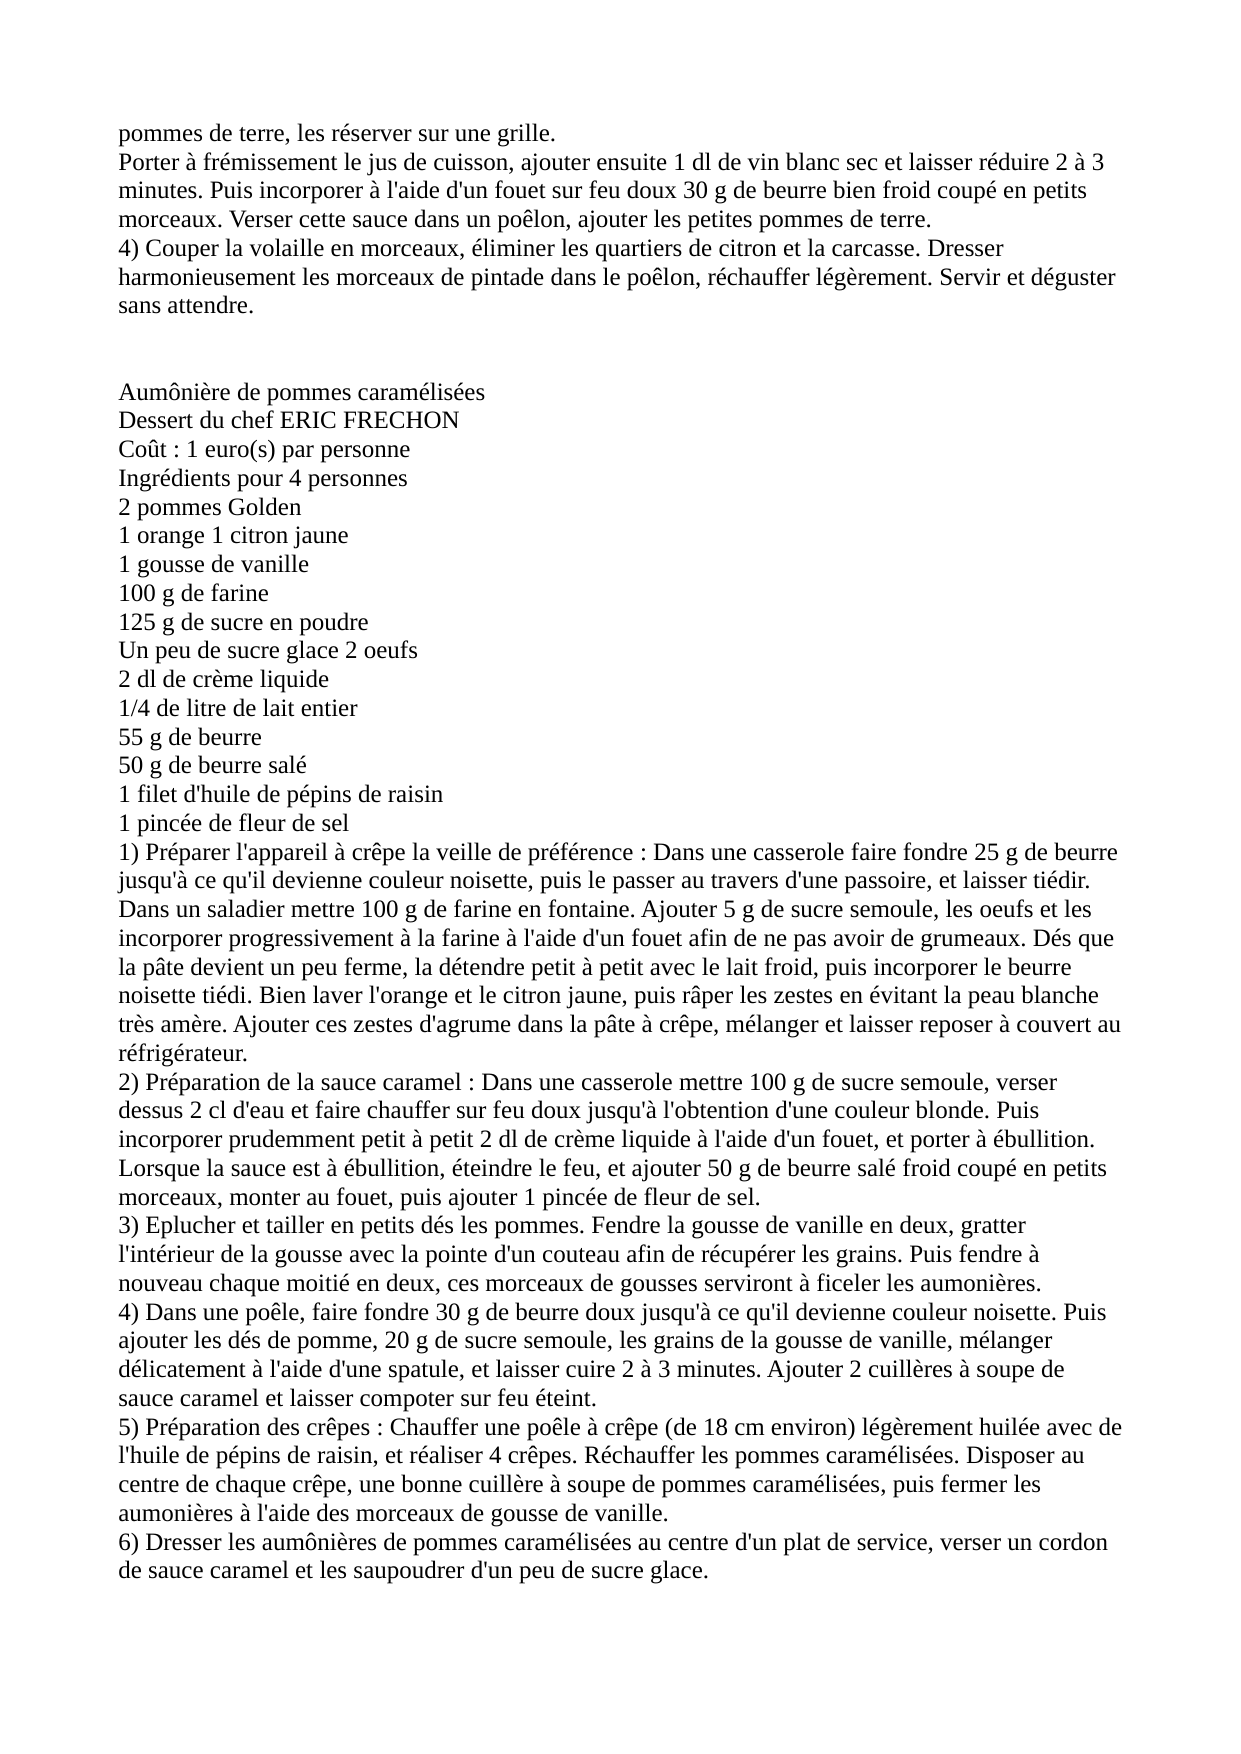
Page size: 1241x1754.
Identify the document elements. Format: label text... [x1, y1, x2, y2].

text 6) Dresser les aumônières de pommes caramélisées au centre d'un plat de service, verser un cordon de sauce caramel et les saupoudrer d'un peu de sucre glace. [118, 1527, 1122, 1584]
text 1 pincée de fleur de sel [118, 808, 1122, 837]
text Coût : 1 euro(s) par personne [118, 434, 1122, 463]
text 1 filet d'huile de pépins de raisin [118, 779, 1122, 808]
text 1 gousse de vanille [118, 549, 1122, 578]
text 1 orange 1 citron jaune [118, 521, 1122, 549]
text 5) Préparation des crêpes : Chauffer une poêle à crêpe (de 18 cm environ) légèrement huilée avec de l'huile de pépins de raisin, et réaliser 4 crêpes. Réchauffer les pommes caramélisées. Disposer au centre de chaque crêpe, une bonne cuillère à soupe de pommes caramélisées, puis fermer les aumonières à l'aide des morceaux de gousse de vanille. [118, 1412, 1122, 1527]
text 4) Dans une poêle, faire fondre 30 g de beurre doux jusqu'à ce qu'il devienne couleur noisette. Puis ajouter les dés de pomme, 20 g de sucre semoule, les grains de la gousse de vanille, mélanger délicatement à l'aide d'une spatule, et laisser cuire 2 à 3 minutes. Ajouter 2 cuillères à soupe de sauce caramel et laisser compoter sur feu éteint. [118, 1297, 1122, 1412]
text 55 g de beurre [118, 722, 1122, 751]
text Aumônière de pommes caramélisées [118, 377, 1122, 406]
text Ingrédients pour 4 personnes [118, 463, 1122, 492]
text 2 pommes Golden [118, 492, 1122, 521]
text 1) Préparer l'appareil à crêpe la veille de préférence : Dans une casserole faire fondre 25 g de beurre jusqu'à ce qu'il devienne couleur noisette, puis le passer au travers d'une passoire, et laisser tiédir. Dans un saladier mettre 100 g de farine en fontaine. Ajouter 5 g de sucre semoule, les oeufs et les incorporer progressivement à la farine à l'aide d'un fouet afin de ne pas avoir de grumeaux. Dés que la pâte devient un peu ferme, la détendre petit à petit avec le lait froid, puis incorporer le beurre noisette tiédi. Bien laver l'orange et le citron jaune, puis râper les zestes en évitant la peau blanche très amère. Ajouter ces zestes d'agrume dans la pâte à crêpe, mélanger et laisser reposer à couvert au réfrigérateur. [118, 837, 1122, 1067]
text 50 g de beurre salé [118, 751, 1122, 779]
text Porter à frémissement le jus de cuisson, ajouter ensuite 1 dl de vin blanc sec et laisser réduire 2 à 3 minutes. Puis incorporer à l'aide d'un fouet sur feu doux 30 g de beurre bien froid coupé en petits morceaux. Verser cette sauce dans un poêlon, ajouter les petites pommes de terre. [118, 147, 1122, 233]
text 1/4 de litre de lait entier [118, 693, 1122, 722]
text 2) Préparation de la sauce caramel : Dans une casserole mettre 100 g de sucre semoule, verser dessus 2 cl d'eau et faire chauffer sur feu doux jusqu'à l'obtention d'une couleur blonde. Puis incorporer prudemment petit à petit 2 dl de crème liquide à l'aide d'un fouet, et porter à ébullition. Lorsque la sauce est à ébullition, éteindre le feu, et ajouter 50 g de beurre salé froid coupé en petits morceaux, monter au fouet, puis ajouter 1 pincée de fleur de sel. [118, 1067, 1122, 1211]
text 100 g de farine [118, 578, 1122, 607]
text 125 g de sucre en poudre [118, 607, 1122, 636]
text 2 dl de crème liquide [118, 664, 1122, 693]
text Un peu de sucre glace 2 oeufs [118, 636, 1122, 664]
text pommes de terre, les réserver sur une grille. [118, 118, 1122, 147]
text 3) Eplucher et tailler en petits dés les pommes. Fendre la gousse de vanille en deux, gratter l'intérieur de la gousse avec la pointe d'un couteau afin de récupérer les grains. Puis fendre à nouveau chaque moitié en deux, ces morceaux de gousses serviront à ficeler les aumonières. [118, 1211, 1122, 1297]
text 4) Couper la volaille en morceaux, éliminer les quartiers de citron et la carcasse. Dresser harmonieusement les morceaux de pintade dans le poêlon, réchauffer légèrement. Servir et déguster sans attendre. [118, 233, 1122, 319]
text Dessert du chef ERIC FRECHON [118, 406, 1122, 434]
